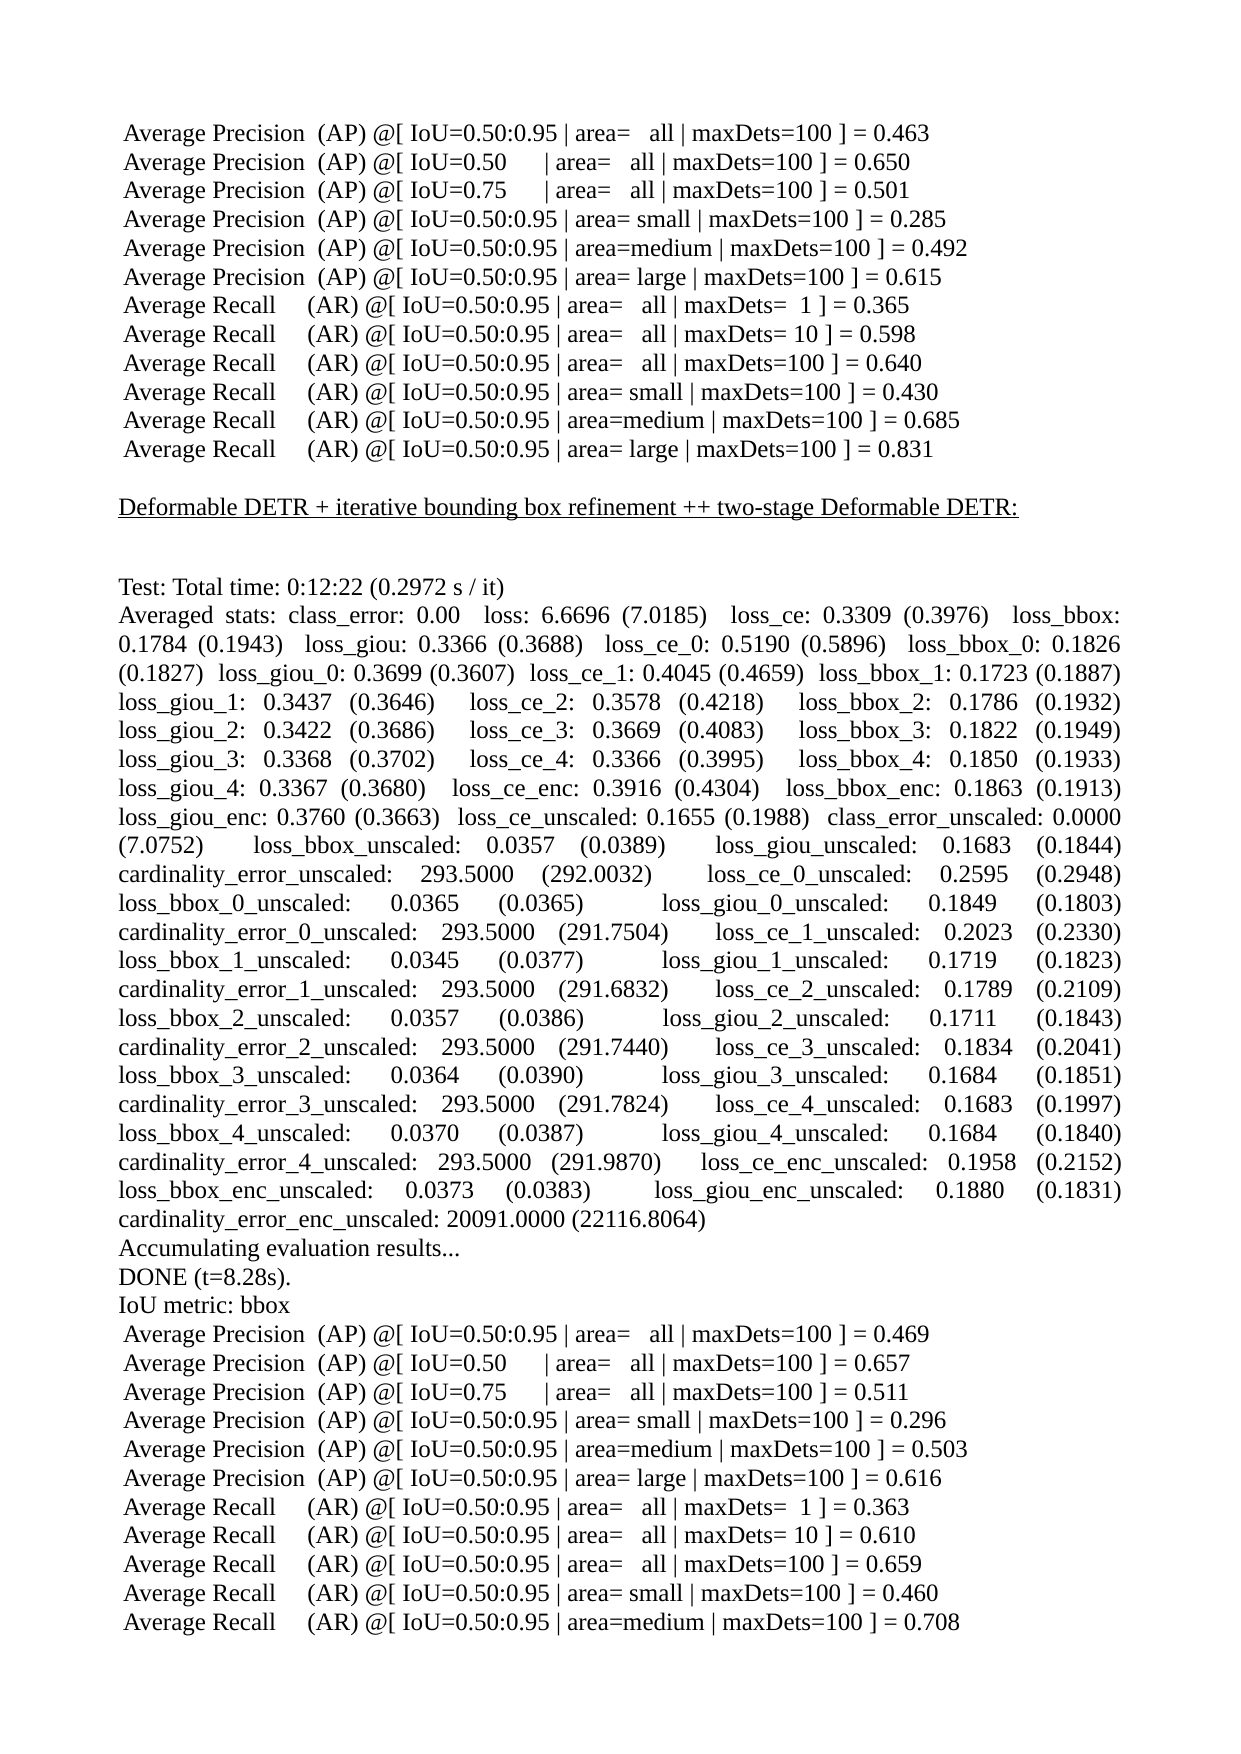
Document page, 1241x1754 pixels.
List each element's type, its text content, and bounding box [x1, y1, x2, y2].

text Average Recall (AR) @[ IoU=0.50:0.95 | area= large | maxDets=100 ] = 0.831 [118, 434, 1122, 463]
text Average Recall (AR) @[ IoU=0.50:0.95 | area= small | maxDets=100 ] = 0.430 [118, 377, 1122, 406]
text Average Precision (AP) @[ IoU=0.50:0.95 | area= all | maxDets=100 ] = 0.463 [118, 118, 1122, 147]
text Average Recall (AR) @[ IoU=0.50:0.95 | area=medium | maxDets=100 ] = 0.708 [118, 1607, 1122, 1635]
text Average Precision (AP) @[ IoU=0.50:0.95 | area= small | maxDets=100 ] = 0.296 [118, 1405, 1122, 1434]
text Average Recall (AR) @[ IoU=0.50:0.95 | area= all | maxDets= 10 ] = 0.598 [118, 319, 1122, 348]
text Average Recall (AR) @[ IoU=0.50:0.95 | area= small | maxDets=100 ] = 0.460 [118, 1578, 1122, 1607]
text Average Precision (AP) @[ IoU=0.50:0.95 | area=medium | maxDets=100 ] = 0.492 [118, 233, 1122, 262]
text Deformable DETR + iterative bounding box refinement ++ two-stage Deformable DETR: [118, 492, 1122, 521]
text Average Precision (AP) @[ IoU=0.50 | area= all | maxDets=100 ] = 0.657 [118, 1348, 1122, 1377]
text Accumulating evaluation results... [118, 1233, 1122, 1262]
text Average Precision (AP) @[ IoU=0.50:0.95 | area= large | maxDets=100 ] = 0.616 [118, 1463, 1122, 1492]
text Average Recall (AR) @[ IoU=0.50:0.95 | area= all | maxDets= 1 ] = 0.363 [118, 1492, 1122, 1520]
text Average Recall (AR) @[ IoU=0.50:0.95 | area= all | maxDets= 10 ] = 0.610 [118, 1520, 1122, 1549]
text Average Recall (AR) @[ IoU=0.50:0.95 | area=medium | maxDets=100 ] = 0.685 [118, 406, 1122, 434]
text Average Recall (AR) @[ IoU=0.50:0.95 | area= all | maxDets=100 ] = 0.640 [118, 348, 1122, 377]
text Average Recall (AR) @[ IoU=0.50:0.95 | area= all | maxDets=100 ] = 0.659 [118, 1549, 1122, 1578]
text Average Precision (AP) @[ IoU=0.50:0.95 | area= large | maxDets=100 ] = 0.615 [118, 262, 1122, 291]
text Average Precision (AP) @[ IoU=0.75 | area= all | maxDets=100 ] = 0.511 [118, 1377, 1122, 1405]
text Average Precision (AP) @[ IoU=0.50:0.95 | area= all | maxDets=100 ] = 0.469 [118, 1319, 1122, 1348]
text Average Recall (AR) @[ IoU=0.50:0.95 | area= all | maxDets= 1 ] = 0.365 [118, 291, 1122, 319]
text Average Precision (AP) @[ IoU=0.75 | area= all | maxDets=100 ] = 0.501 [118, 176, 1122, 204]
text Average Precision (AP) @[ IoU=0.50:0.95 | area=medium | maxDets=100 ] = 0.503 [118, 1434, 1122, 1463]
text Averaged stats: class_error: 0.00 loss: 6.6696 (7.0185) loss_ce: 0.3309 (0.3976) loss_bbox: 0.1784 (0.1943) loss_giou: 0.3366 (0.3688) loss_ce_0: 0.5190 (0.5896) loss_bbox_0: 0.1826 (0.1827) loss_giou_0: 0.3699 (0.3607) loss_ce_1: 0.4045 (0.4659) loss_bbox_1: 0.1723 (0.1887) loss_giou_1: 0.3437 (0.3646) loss_ce_2: 0.3578 (0.4218) loss_bbox_2: 0.1786 (0.1932) loss_giou_2: 0.3422 (0.3686) loss_ce_3: 0.3669 (0.4083) loss_bbox_3: 0.1822 (0.1949) loss_giou_3: 0.3368 (0.3702) loss_ce_4: 0.3366 (0.3995) loss_bbox_4: 0.1850 (0.1933) loss_giou_4: 0.3367 (0.3680) loss_ce_enc: 0.3916 (0.4304) loss_bbox_enc: 0.1863 (0.1913) loss_giou_enc: 0.3760 (0.3663) loss_ce_unscaled: 0.1655 (0.1988) class_error_unscaled: 0.0000 (7.0752) loss_bbox_unscaled: 0.0357 (0.0389) loss_giou_unscaled: 0.1683 (0.1844) cardinality_error_unscaled: 293.5000 (292.0032) loss_ce_0_unscaled: 0.2595 (0.2948) loss_bbox_0_unscaled: 0.0365 (0.0365) loss_giou_0_unscaled: 0.1849 (0.1803) cardinality_error_0_unscaled: 293.5000 (291.7504) loss_ce_1_unscaled: 0.2023 (0.2330) loss_bbox_1_unscaled: 0.0345 (0.0377) loss_giou_1_unscaled: 0.1719 (0.1823) cardinality_error_1_unscaled: 293.5000 (291.6832) loss_ce_2_unscaled: 0.1789 (0.2109) loss_bbox_2_unscaled: 0.0357 (0.0386) loss_giou_2_unscaled: 0.1711 (0.1843) cardinality_error_2_unscaled: 293.5000 (291.7440) loss_ce_3_unscaled: 0.1834 (0.2041) loss_bbox_3_unscaled: 0.0364 (0.0390) loss_giou_3_unscaled: 0.1684 (0.1851) cardinality_error_3_unscaled: 293.5000 (291.7824) loss_ce_4_unscaled: 0.1683 (0.1997) loss_bbox_4_unscaled: 0.0370 (0.0387) loss_giou_4_unscaled: 0.1684 (0.1840) cardinality_error_4_unscaled: 293.5000 (291.9870) loss_ce_enc_unscaled: 0.1958 (0.2152) loss_bbox_enc_unscaled: 0.0373 (0.0383) loss_giou_enc_unscaled: 0.1880 (0.1831) cardinality_error_enc_unscaled: 20091.0000 (22116.8064) [118, 600, 1122, 1233]
text Average Precision (AP) @[ IoU=0.50:0.95 | area= small | maxDets=100 ] = 0.285 [118, 204, 1122, 233]
text DONE (t=8.28s). [118, 1262, 1122, 1290]
text Average Precision (AP) @[ IoU=0.50 | area= all | maxDets=100 ] = 0.650 [118, 147, 1122, 176]
text IoU metric: bbox [118, 1290, 1122, 1319]
text Test: Total time: 0:12:22 (0.2972 s / it) [118, 572, 1122, 600]
